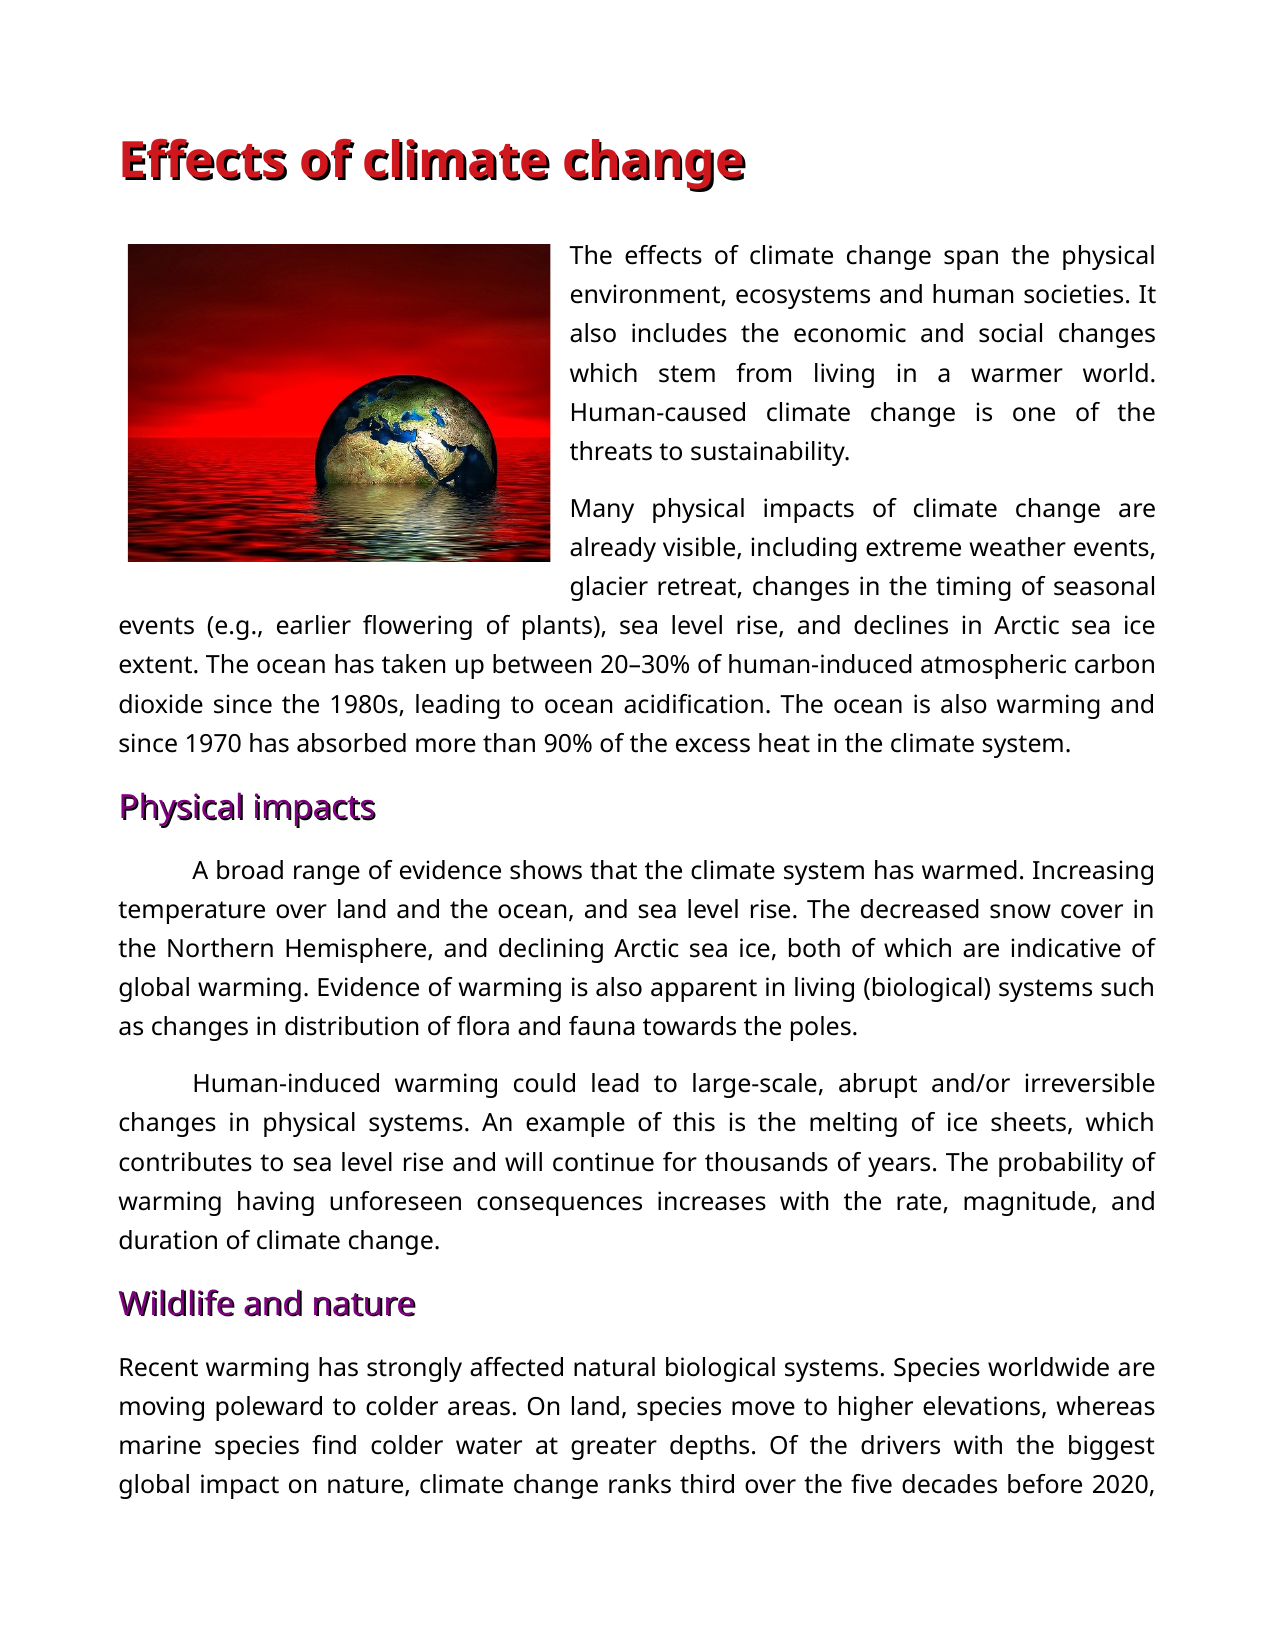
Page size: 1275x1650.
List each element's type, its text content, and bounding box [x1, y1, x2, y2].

text Physical impacts [118, 782, 1157, 828]
text A broad range of evidence shows that the climate system has warmed. Increasing temperature over land and the ocean, and sea level rise. The decreased snow cover in the Northern Hemisphere, and declining Arctic sea ice, both of which are indicative of global warming. Evidence of warming is also apparent in living (biological) systems such as changes in distribution of flora and fauna towards the poles. [118, 852, 1157, 1043]
text Recent warming has strongly affected natural biological systems. Species worldwide are moving poleward to colder areas. On land, species move to higher elevations, whereas marine species find colder water at greater depths. Of the drivers with the biggest global impact on nature, climate change ranks third over the five decades before 2020, [118, 1349, 1157, 1501]
picture [127, 244, 551, 562]
text The effects of climate change span the physical environment, ecosystems and human societies. It also includes the economic and social changes which stem from living in a warmer world. Human-caused climate change is one of the threats to sustainability. [118, 238, 1157, 468]
text Many physical impacts of climate change are already visible, including extreme weather events, glacier retreat, changes in the timing of seasonal events (e.g., earlier flowering of plants), sea level rise, and declines in Arctic sea ice extent. The ocean has taken up between 20–30% of human-induced atmospheric carbon dioxide since the 1980s, leading to ocean acidification. The ocean is also warming and since 1970 has absorbed more than 90% of the excess heat in the climate system. [118, 491, 1157, 759]
text Effects of climate change [118, 124, 1157, 192]
text Wildlife and nature [118, 1279, 1157, 1325]
text Human-induced warming could lead to large-scale, abrupt and/or irreversible changes in physical systems. An example of this is the melting of ice sheets, which contributes to sea level rise and will continue for thousands of years. The probability of warming having unforeseen consequences increases with the rate, magnitude, and duration of climate change. [118, 1066, 1157, 1257]
